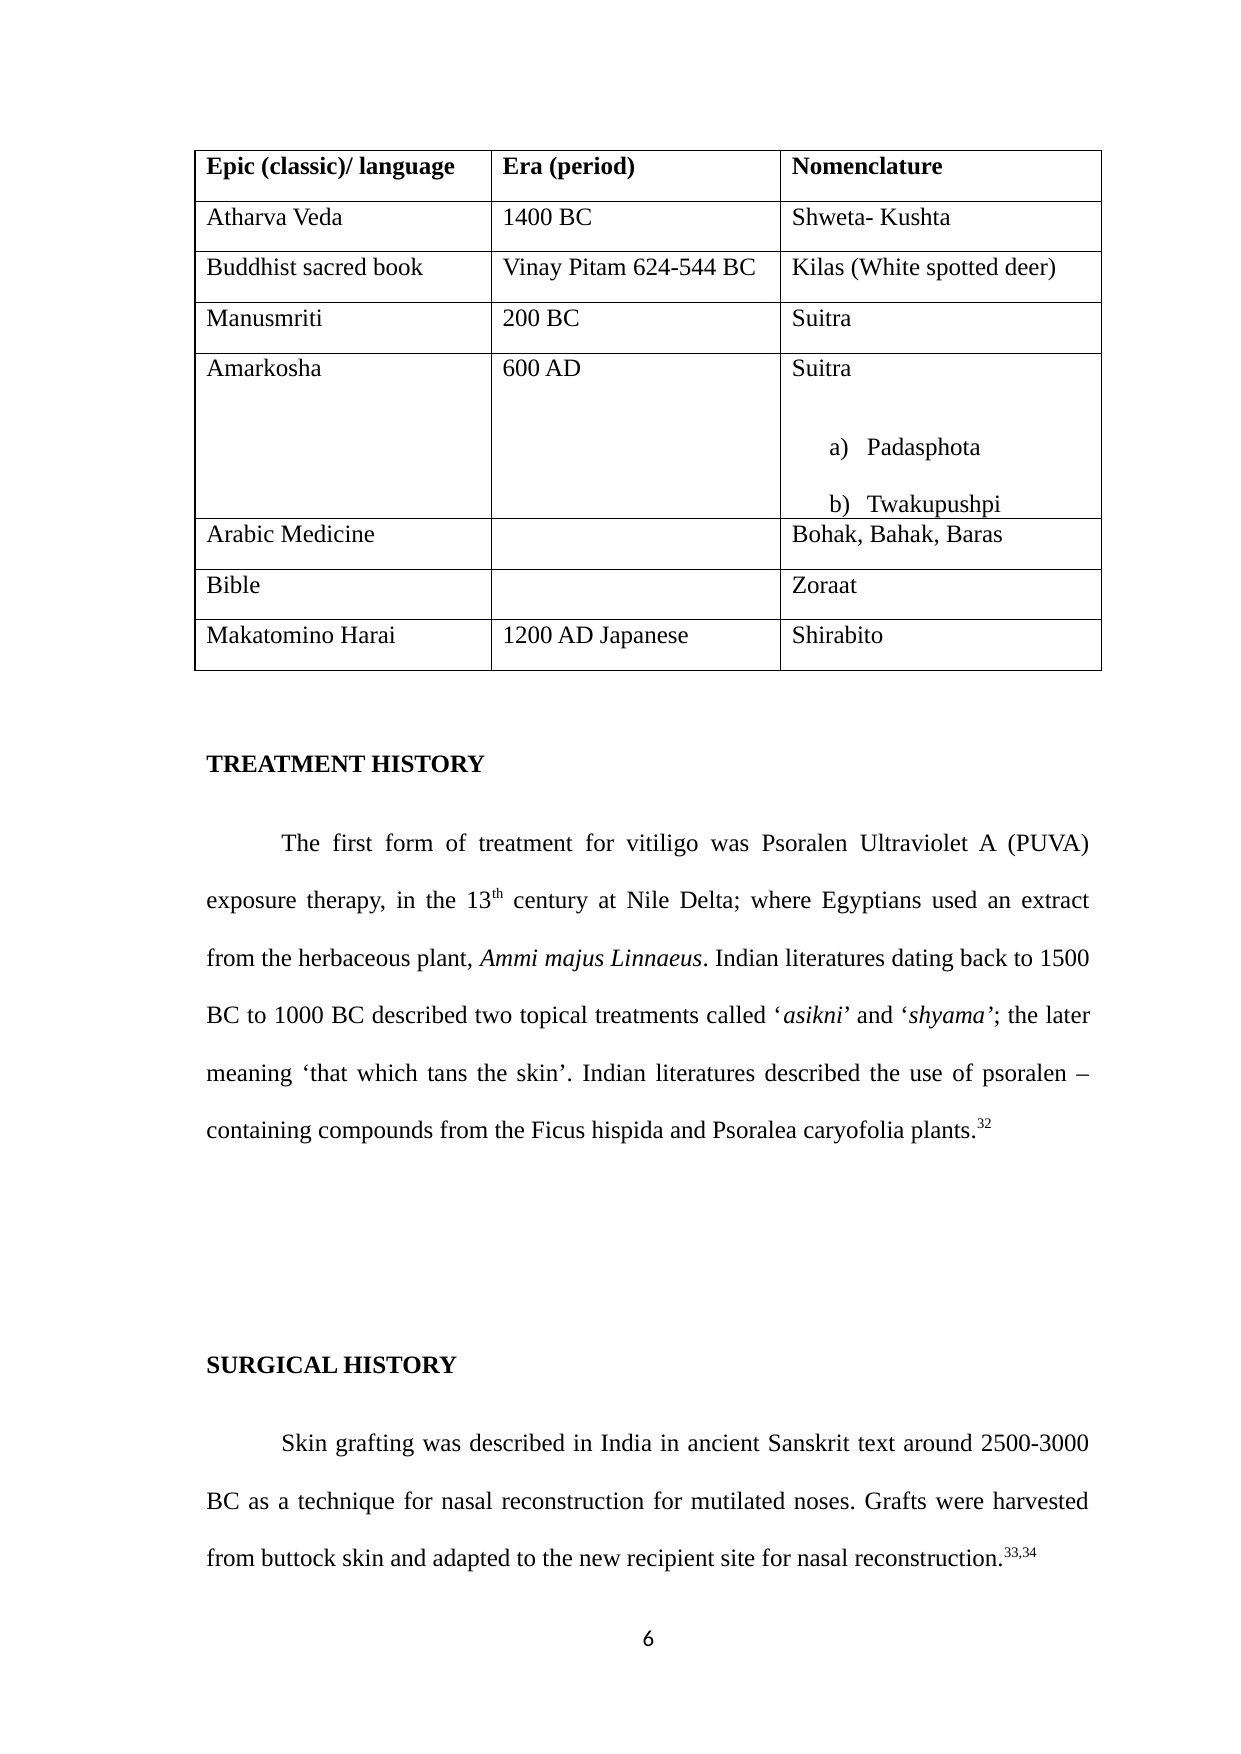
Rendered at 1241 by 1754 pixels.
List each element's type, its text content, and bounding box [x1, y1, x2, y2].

table_cell 200 BC [492, 303, 780, 352]
table_cell Amarkosha [196, 354, 491, 518]
table_cell [492, 519, 780, 569]
text The first form of treatment for vitiligo was Psoralen Ultraviolet A (PUVA) exposure therapy, in the 13th century at Nile Delta; where Egyptians used an extract from the herbaceous plant, Ammi majus Linnaeus. Indian literatures dating back to 1500 BC to 1000 BC described two topical treatments called ‘asikni’ and ‘shyama’; the later meaning ‘that which tans the skin’. Indian literatures described the use of psoralen – containing compounds from the Ficus hispida and Psoralea caryofolia plants.32 [206, 828, 1090, 1144]
table_cell Buddhist sacred book [196, 252, 491, 302]
table_cell [492, 570, 780, 619]
text SURGICAL HISTORY [206, 1350, 1090, 1379]
text TREATMENT HISTORY [206, 749, 1090, 778]
table_cell Makatomino Harai [196, 620, 491, 670]
table_header Era (period) [492, 151, 780, 201]
text Skin grafting was described in India in ancient Sanskrit text around 2500-3000 BC as a technique for nasal reconstruction for mutilated noses. Grafts were harvested from buttock skin and adapted to the new recipient site for nasal reconstruction.33,34 [206, 1428, 1090, 1572]
table_cell Bible [196, 570, 491, 619]
table_cell Manusmriti [196, 303, 491, 352]
table_header Epic (classic)/ language [196, 151, 491, 201]
table_cell 1400 BC [492, 202, 780, 251]
table_cell Shweta- Kushta [781, 202, 1101, 251]
table_cell Vinay Pitam 624-544 BC [492, 252, 780, 302]
table_cell Zoraat [781, 570, 1101, 619]
table_cell Suitra Padasphota Twakupushpi [781, 354, 1101, 518]
table_cell Suitra [781, 303, 1101, 352]
table_cell Bohak, Bahak, Baras [781, 519, 1101, 569]
table_cell Shirabito [781, 620, 1101, 670]
table_cell Atharva Veda [196, 202, 491, 251]
table_cell 1200 AD Japanese [492, 620, 780, 670]
table_cell Kilas (White spotted deer) [781, 252, 1101, 302]
table_cell 600 AD [492, 354, 780, 518]
table_header Nomenclature [781, 151, 1101, 201]
table_cell Arabic Medicine [196, 519, 491, 569]
